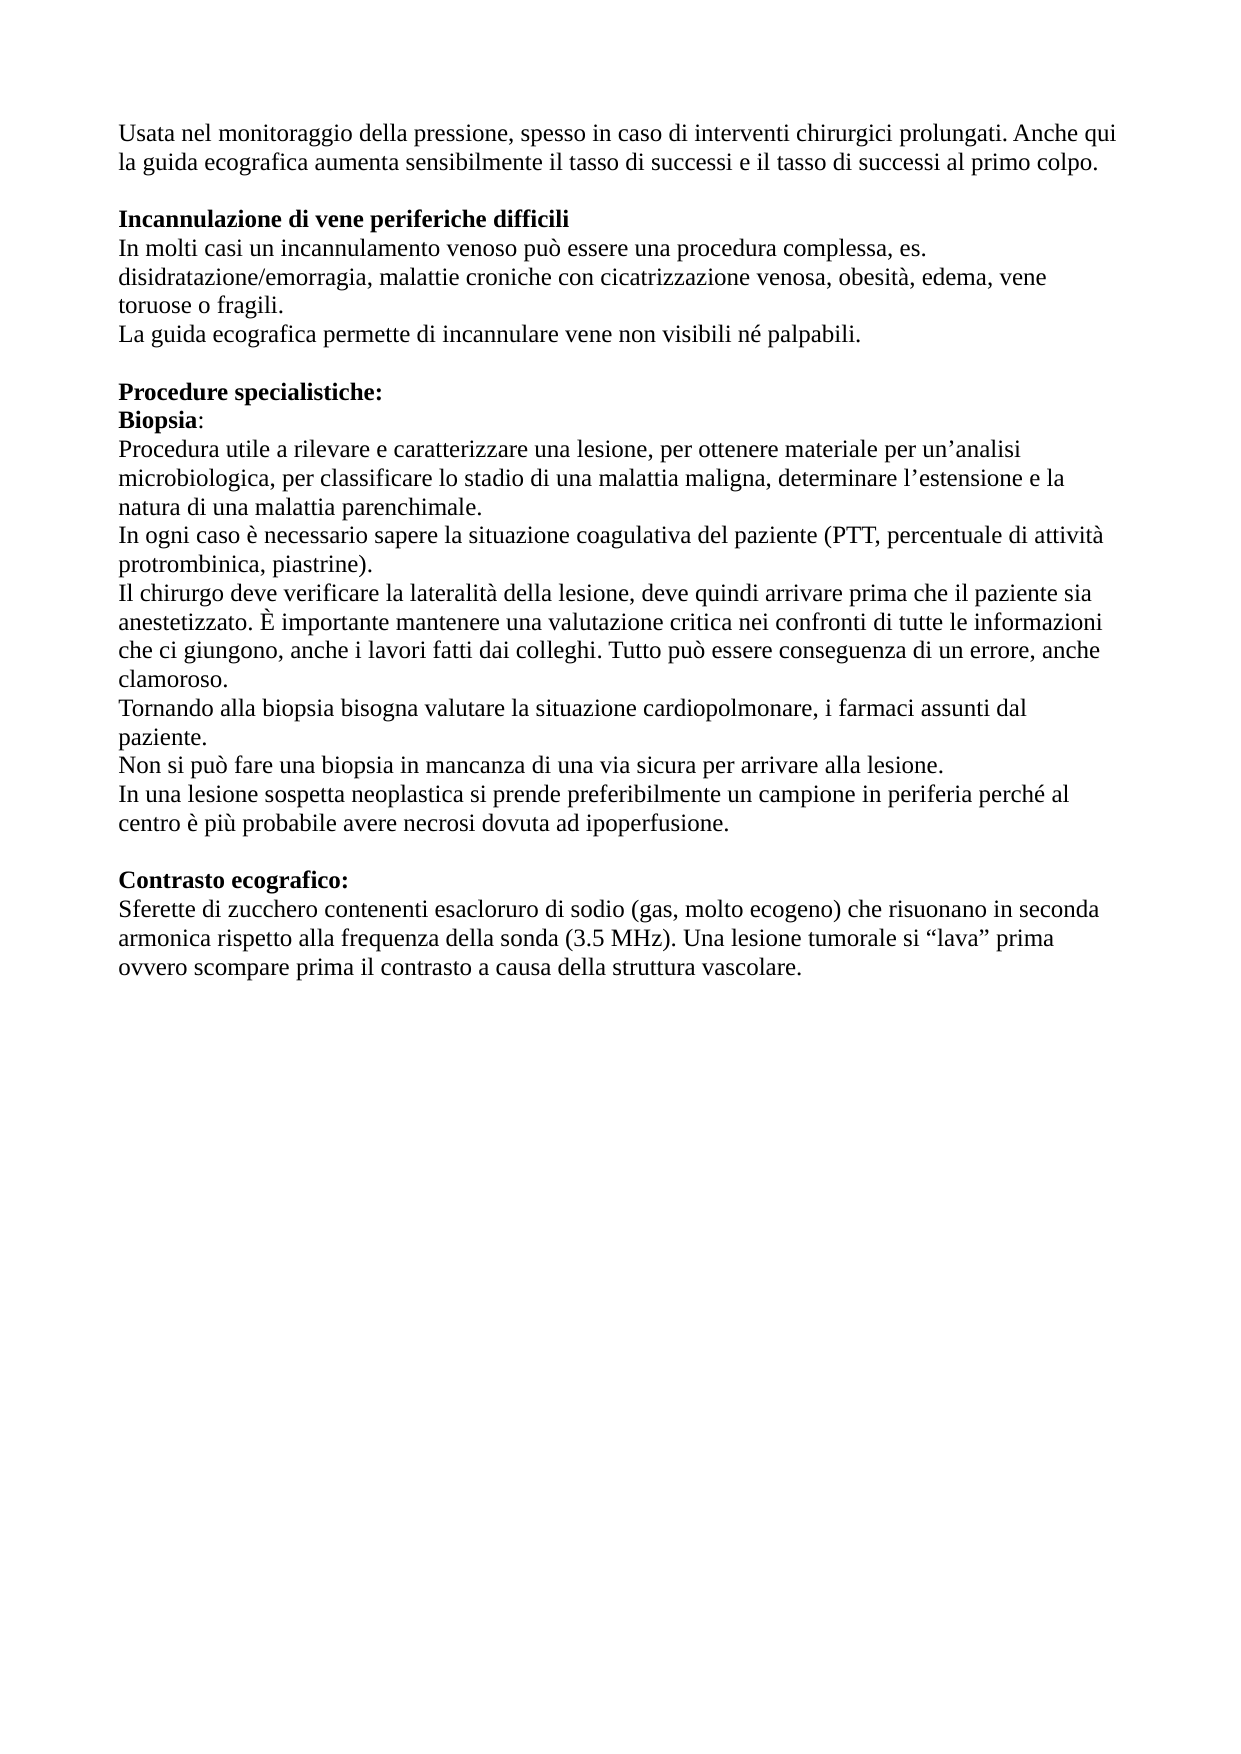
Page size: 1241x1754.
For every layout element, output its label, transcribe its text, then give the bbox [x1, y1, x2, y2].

text In una lesione sospetta neoplastica si prende preferibilmente un campione in periferia perché al centro è più probabile avere necrosi dovuta ad ipoperfusione. [118, 779, 1122, 837]
text Contrasto ecografico: [118, 866, 1122, 894]
text La guida ecografica permette di incannulare vene non visibili né palpabili. [118, 319, 1122, 348]
text Procedure specialistiche: [118, 377, 1122, 406]
text Non si può fare una biopsia in mancanza di una via sicura per arrivare alla lesione. [118, 751, 1122, 779]
text Sferette di zucchero contenenti esacloruro di sodio (gas, molto ecogeno) che risuonano in seconda armonica rispetto alla frequenza della sonda (3.5 MHz). Una lesione tumorale si “lava” prima ovvero scompare prima il contrasto a causa della struttura vascolare. [118, 894, 1122, 981]
text Usata nel monitoraggio della pressione, spesso in caso di interventi chirurgici prolungati. Anche qui la guida ecografica aumenta sensibilmente il tasso di successi e il tasso di successi al primo colpo. [118, 118, 1122, 176]
text Incannulazione di vene periferiche difficili [118, 204, 1122, 233]
text Tornando alla biopsia bisogna valutare la situazione cardiopolmonare, i farmaci assunti dal paziente. [118, 693, 1122, 751]
text Biopsia: [118, 406, 1122, 434]
text In molti casi un incannulamento venoso può essere una procedura complessa, es. disidratazione/emorragia, malattie croniche con cicatrizzazione venosa, obesità, edema, vene toruose o fragili. [118, 233, 1122, 319]
text Procedura utile a rilevare e caratterizzare una lesione, per ottenere materiale per un’analisi microbiologica, per classificare lo stadio di una malattia maligna, determinare l’estensione e la natura di una malattia parenchimale. [118, 434, 1122, 521]
text In ogni caso è necessario sapere la situazione coagulativa del paziente (PTT, percentuale di attività protrombinica, piastrine). [118, 521, 1122, 578]
text Il chirurgo deve verificare la lateralità della lesione, deve quindi arrivare prima che il paziente sia anestetizzato. È importante mantenere una valutazione critica nei confronti di tutte le informazioni che ci giungono, anche i lavori fatti dai colleghi. Tutto può essere conseguenza di un errore, anche clamoroso. [118, 578, 1122, 693]
